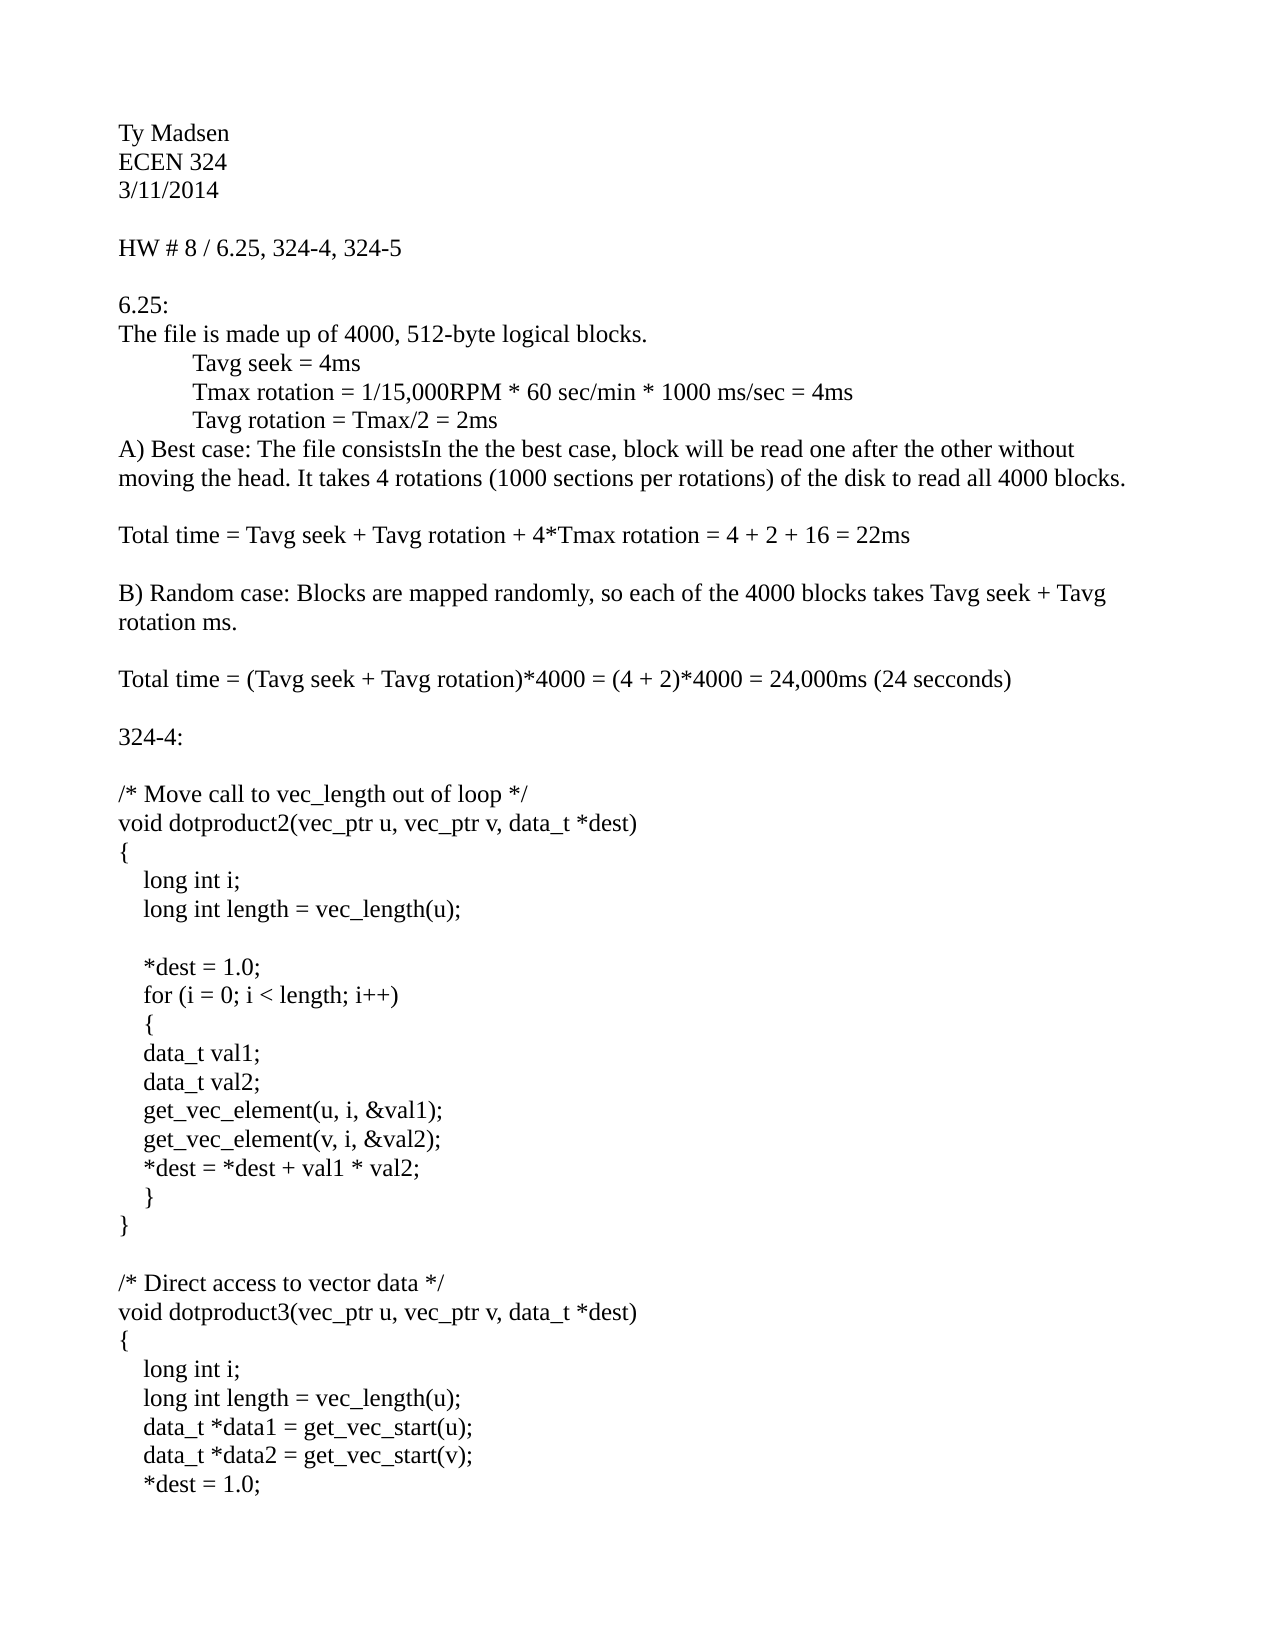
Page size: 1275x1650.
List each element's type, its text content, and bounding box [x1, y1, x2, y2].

text long int length = vec_length(u); [118, 894, 1157, 923]
text } [118, 1182, 1157, 1211]
text *dest = 1.0; [118, 1469, 1157, 1498]
text long int length = vec_length(u); [118, 1383, 1157, 1412]
text Tavg seek = 4ms [118, 348, 1157, 377]
text HW # 8 / 6.25, 324-4, 324-5 [118, 233, 1157, 262]
text Tmax rotation = 1/15,000RPM * 60 sec/min * 1000 ms/sec = 4ms [118, 377, 1157, 406]
text data_t val2; [118, 1067, 1157, 1096]
text { [118, 1009, 1157, 1038]
text { [118, 837, 1157, 866]
text get_vec_element(u, i, &val1); [118, 1096, 1157, 1124]
text data_t *data1 = get_vec_start(u); [118, 1412, 1157, 1441]
text /* Direct access to vector data */ [118, 1268, 1157, 1297]
text get_vec_element(v, i, &val2); [118, 1124, 1157, 1153]
text data_t val1; [118, 1038, 1157, 1067]
text long int i; [118, 1354, 1157, 1383]
text *dest = 1.0; [118, 952, 1157, 981]
text void dotproduct2(vec_ptr u, vec_ptr v, data_t *dest) [118, 808, 1157, 837]
text Total time = Tavg seek + Tavg rotation + 4*Tmax rotation = 4 + 2 + 16 = 22ms [118, 521, 1157, 549]
text 324-4: [118, 722, 1157, 751]
text *dest = *dest + val1 * val2; [118, 1153, 1157, 1182]
text A) Best case: The file consistsIn the the best case, block will be read one after the other without moving the head. It takes 4 rotations (1000 sections per rotations) of the disk to read all 4000 blocks. [118, 434, 1157, 492]
text The file is made up of 4000, 512-byte logical blocks. [118, 319, 1157, 348]
text { [118, 1326, 1157, 1354]
text 6.25: [118, 291, 1157, 319]
text B) Random case: Blocks are mapped randomly, so each of the 4000 blocks takes Tavg seek + Tavg rotation ms. [118, 578, 1157, 636]
text Tavg rotation = Tmax/2 = 2ms [118, 406, 1157, 434]
text long int i; [118, 866, 1157, 894]
text void dotproduct3(vec_ptr u, vec_ptr v, data_t *dest) [118, 1297, 1157, 1326]
text data_t *data2 = get_vec_start(v); [118, 1441, 1157, 1469]
text for (i = 0; i < length; i++) [118, 981, 1157, 1009]
text /* Move call to vec_length out of loop */ [118, 779, 1157, 808]
text ECEN 324 [118, 147, 1157, 176]
text Total time = (Tavg seek + Tavg rotation)*4000 = (4 + 2)*4000 = 24,000ms (24 secconds) [118, 664, 1157, 693]
text 3/11/2014 [118, 176, 1157, 204]
text Ty Madsen [118, 118, 1157, 147]
text } [118, 1211, 1157, 1239]
